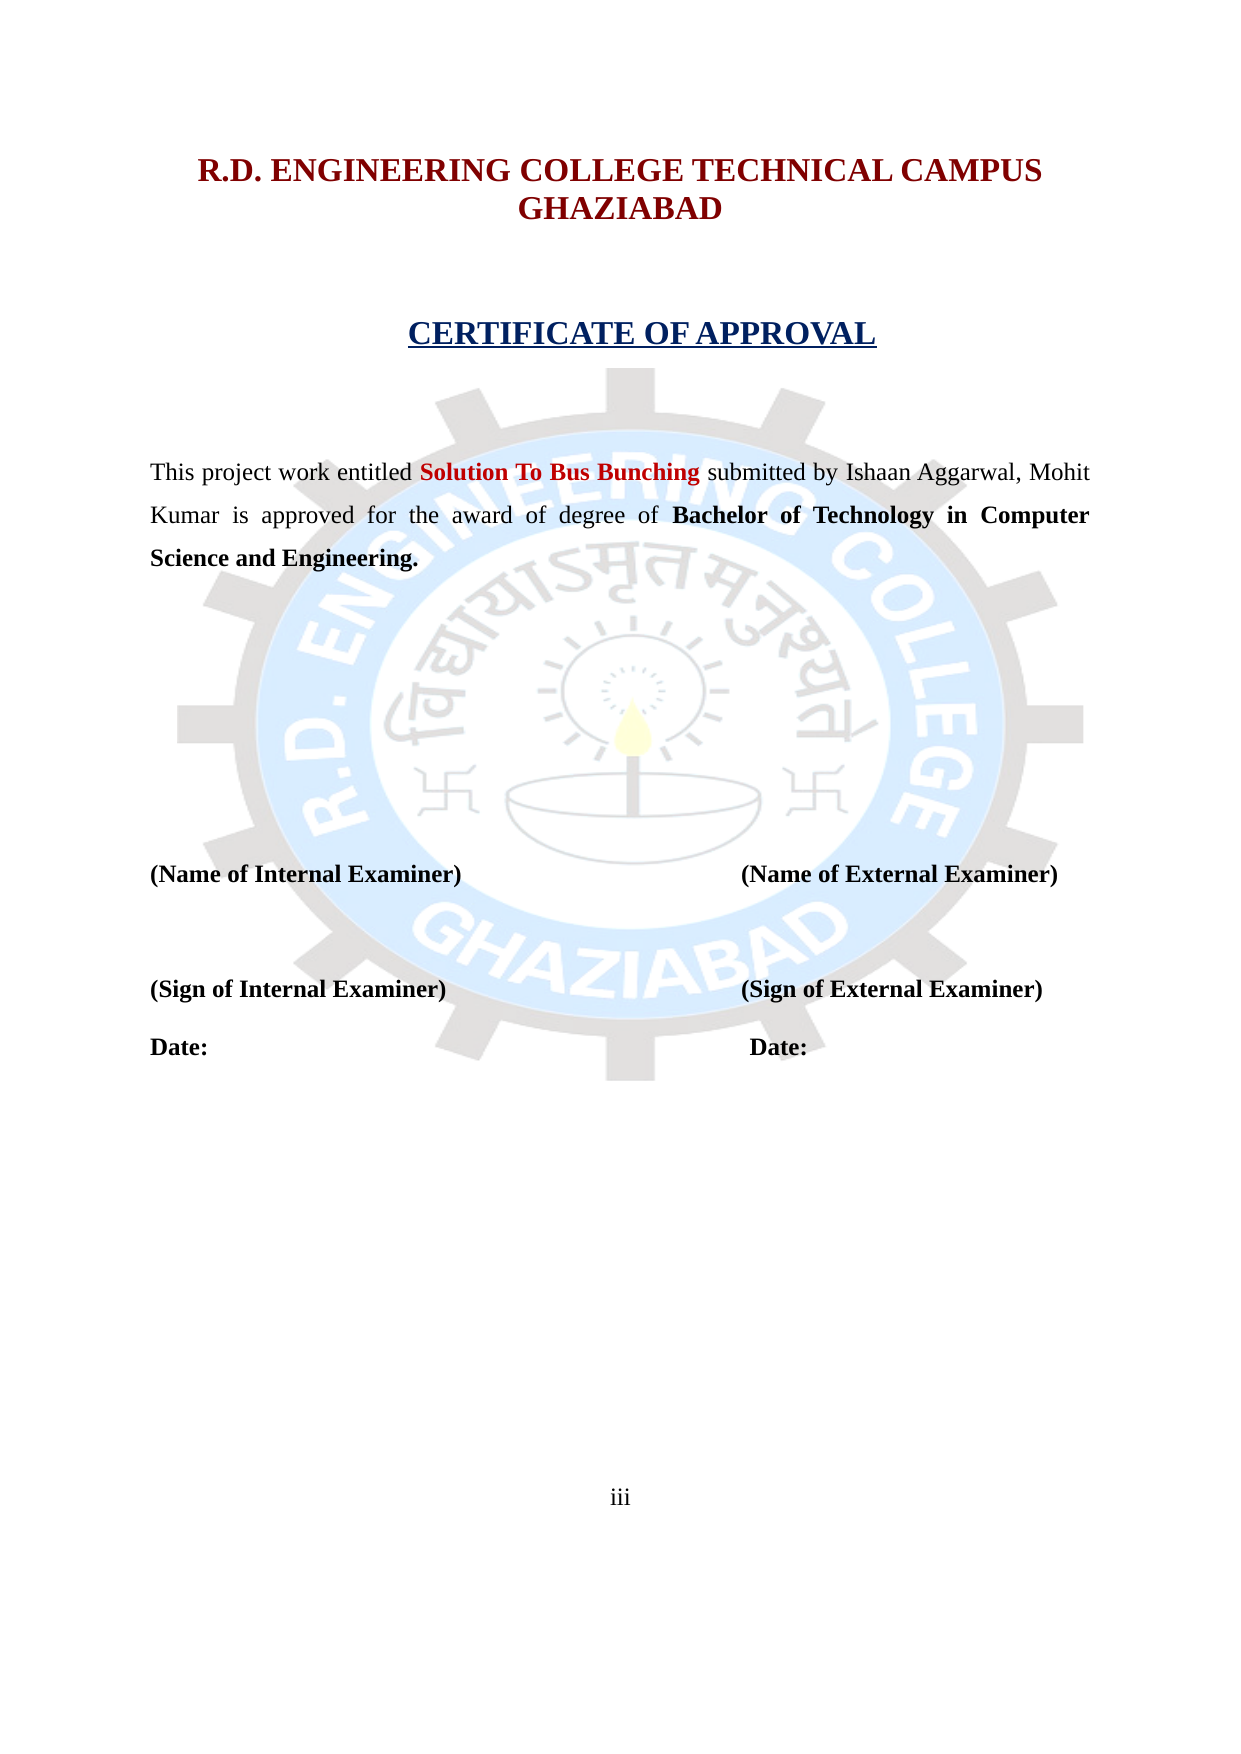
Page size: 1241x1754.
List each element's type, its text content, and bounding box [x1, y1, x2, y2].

text Date: Date: [150, 1032, 177, 1060]
text R.D. ENGINEERING COLLEGE TECHNICAL CAMPUS GHAZIABAD [150, 150, 1090, 227]
text (Sign of Internal Examiner) (Sign of External Examiner) [150, 974, 177, 1032]
title CERTIFICATE OF APPROVAL [187, 313, 1090, 351]
text iii [150, 1482, 1090, 1511]
